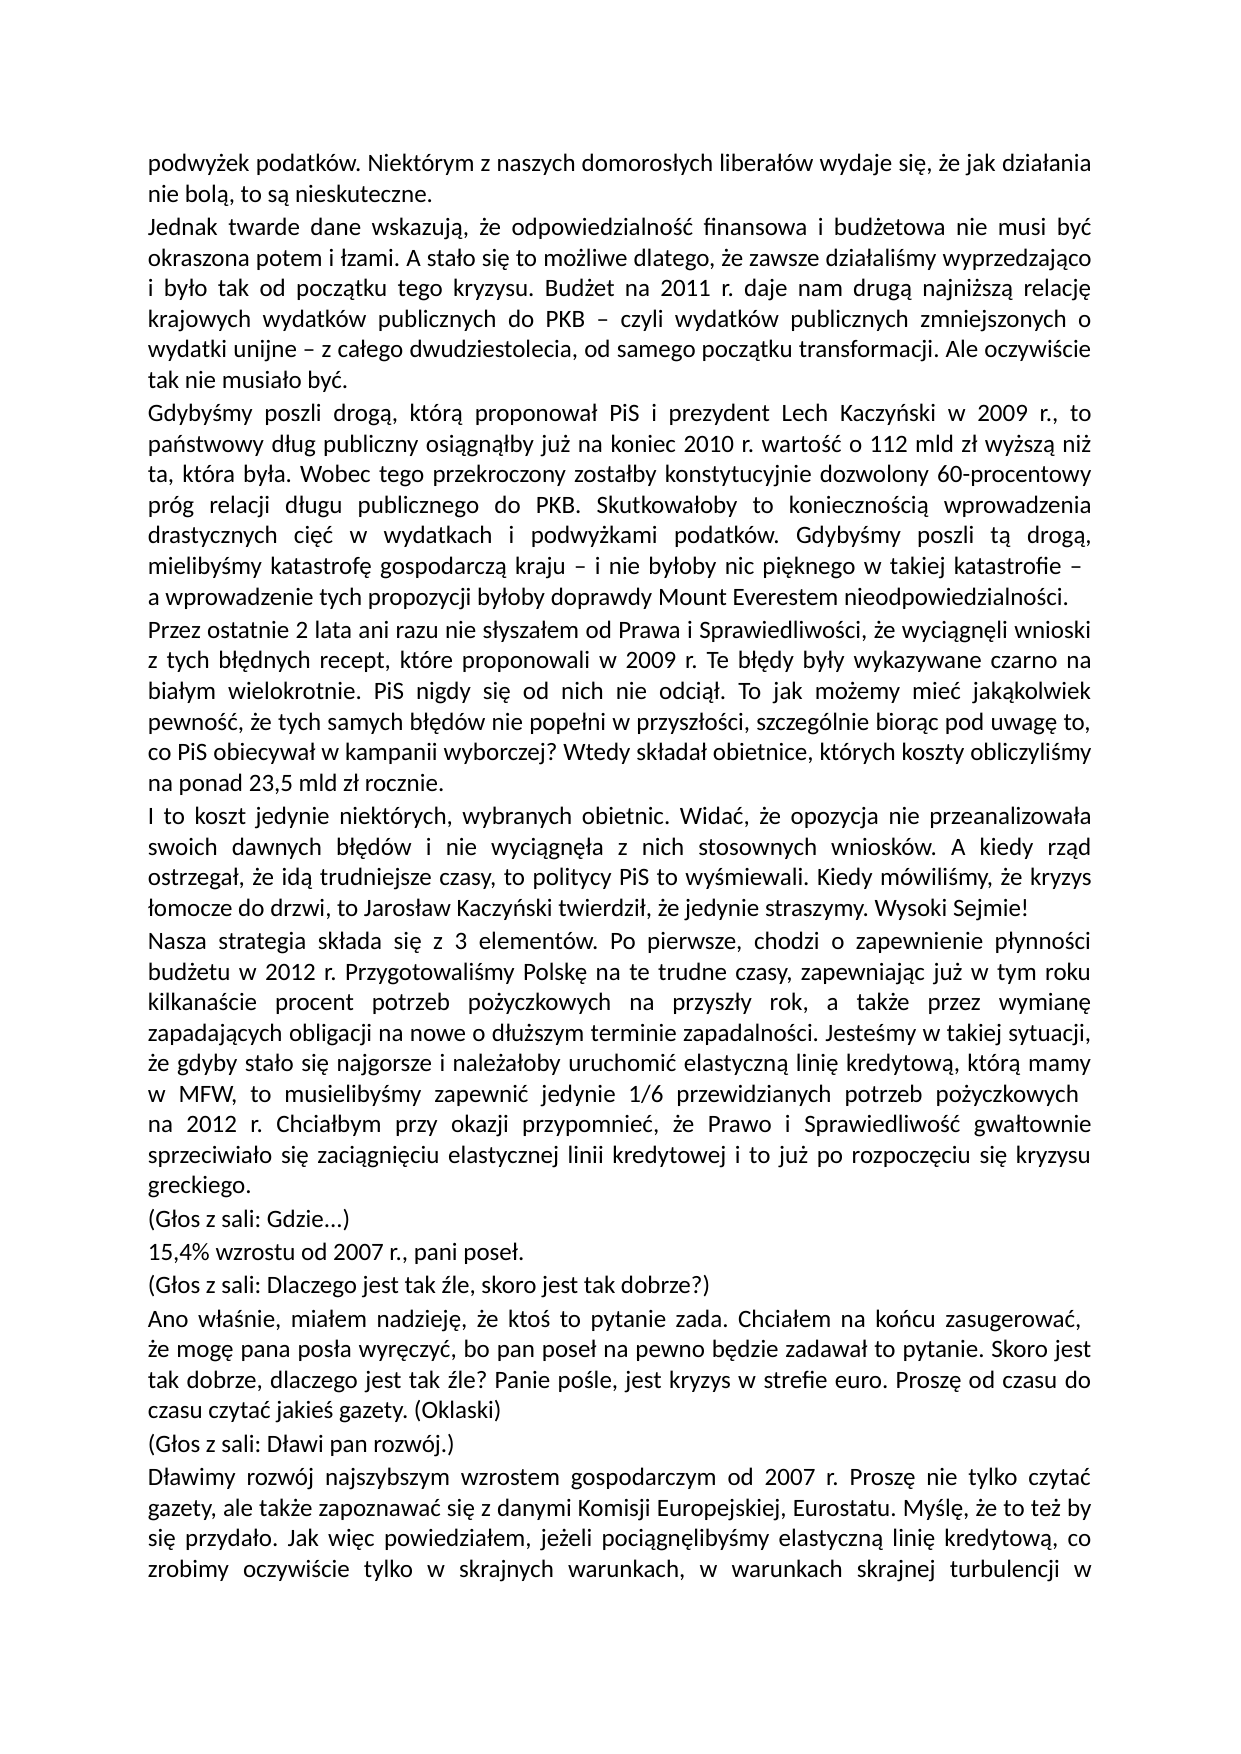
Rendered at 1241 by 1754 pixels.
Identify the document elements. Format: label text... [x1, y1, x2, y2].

text (Głos z sali: Dlaczego jest tak źle, skoro jest tak dobrze?) [148, 1270, 1093, 1300]
text Jednak twarde dane wskazują, że odpowiedzialność ﬁnansowa i budżetowa nie musi być okraszona potem i łzami. A stało się to możliwe dlatego, że zawsze działaliśmy wyprzedzająco i było tak od początku tego kryzysu. Budżet na 2011 r. daje nam drugą najniższą relację krajowych wydatków publicznych do PKB – czyli wydatków publicznych zmniejszonych o wydatki unijne – z całego dwudziestolecia, od samego początku transformacji. Ale oczywiście tak nie musiało być. [148, 212, 1093, 395]
text (Głos z sali: Dławi pan rozwój.) [148, 1428, 1093, 1459]
text Nasza strategia składa się z 3 elementów. Po pierwsze, chodzi o zapewnienie płynności budżetu w 2012 r. Przygotowaliśmy Polskę na te trudne czasy, zapewniając już w tym roku kilkanaście procent potrzeb pożyczkowych na przyszły rok, a także przez wymianę zapadających obligacji na nowe o dłuższym terminie zapadalności. Jesteśmy w takiej sytuacji, że gdyby stało się najgorsze i należałoby uruchomić elastyczną linię kredytową, którą mamy w MFW, to musielibyśmy zapewnić jedynie 1/6 przewidzianych potrzeb pożyczkowych na 2012 r. Chciałbym przy okazji przypomnieć, że Prawo i Sprawiedliwość gwałtownie sprzeciwiało się zaciągnięciu elastycznej linii kredytowej i to już po rozpoczęciu się kryzysu greckiego. [148, 925, 1093, 1200]
text podwyżek podatków. Niektórym z naszych domorosłych liberałów wydaje się, że jak działania nie bolą, to są nieskuteczne. [148, 148, 1093, 209]
text 15,4% wzrostu od 2007 r., pani poseł. [148, 1236, 1093, 1267]
text I to koszt jedynie niektórych, wybranych obietnic. Widać, że opozycja nie przeanalizowała swoich dawnych błędów i nie wyciągnęła z nich stosownych wniosków. A kiedy rząd ostrzegał, że idą trudniejsze czasy, to politycy PiS to wyśmiewali. Kiedy mówiliśmy, że kryzys łomocze do drzwi, to Jarosław Kaczyński twierdził, że jedynie straszymy. Wysoki Sejmie! [148, 800, 1093, 922]
text Ano właśnie, miałem nadzieję, że ktoś to pytanie zada. Chciałem na końcu zasugerować, że mogę pana posła wyręczyć, bo pan poseł na pewno będzie zadawał to pytanie. Skoro jest tak dobrze, dlaczego jest tak źle? Panie pośle, jest kryzys w streﬁe euro. Proszę od czasu do czasu czytać jakieś gazety. (Oklaski) [148, 1303, 1093, 1425]
text Dławimy rozwój najszybszym wzrostem gospodarczym od 2007 r. Proszę nie tylko czytać gazety, ale także zapoznawać się z danymi Komisji Europejskiej, Eurostatu. Myślę, że to też by się przydało. Jak więc powiedziałem, jeżeli pociągnęlibyśmy elastyczną linię kredytową, co zrobimy oczywiście tylko w skrajnych warunkach, w warunkach skrajnej turbulencji w [148, 1462, 1093, 1584]
text Przez ostatnie 2 lata ani razu nie słyszałem od Prawa i Sprawiedliwości, że wyciągnęli wnioski z tych błędnych recept, które proponowali w 2009 r. Te błędy były wykazywane czarno na białym wielokrotnie. PiS nigdy się od nich nie odciął. To jak możemy mieć jakąkolwiek pewność, że tych samych błędów nie popełni w przyszłości, szczególnie biorąc pod uwagę to, co PiS obiecywał w kampanii wyborczej? Wtedy składał obietnice, których koszty obliczyliśmy na ponad 23,5 mld zł rocznie. [148, 614, 1093, 797]
text Gdybyśmy poszli drogą, którą proponował PiS i prezydent Lech Kaczyński w 2009 r., to państwowy dług publiczny osiągnąłby już na koniec 2010 r. wartość o 112 mld zł wyższą niż ta, która była. Wobec tego przekroczony zostałby konstytucyjnie dozwolony 60-procentowy próg relacji długu publicznego do PKB. Skutkowałoby to koniecznością wprowadzenia drastycznych cięć w wydatkach i podwyżkami podatków. Gdybyśmy poszli tą drogą, mielibyśmy katastrofę gospodarczą kraju – i nie byłoby nic pięknego w takiej katastroﬁe – a wprowadzenie tych propozycji byłoby doprawdy Mount Everestem nieodpowiedzialności. [148, 398, 1093, 611]
text (Głos z sali: Gdzie...) [148, 1203, 1093, 1233]
